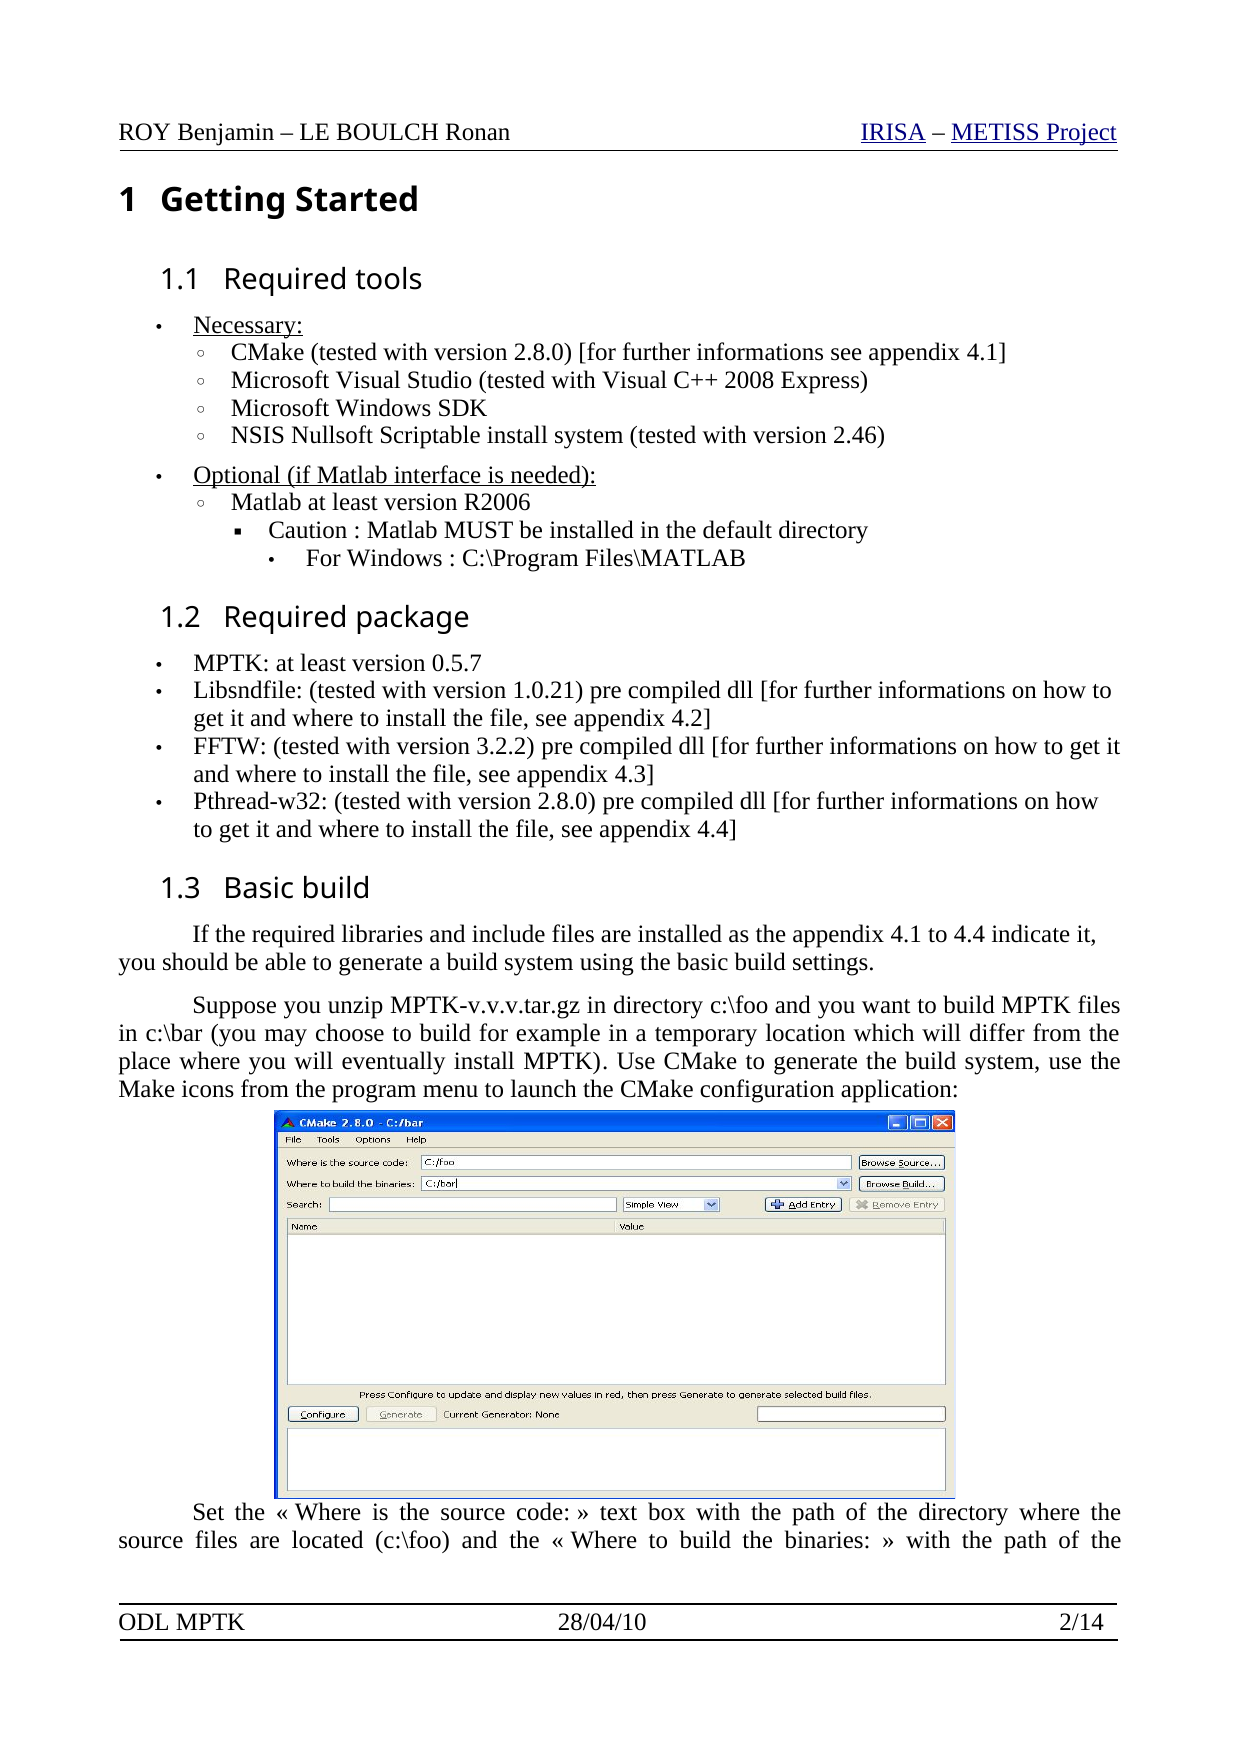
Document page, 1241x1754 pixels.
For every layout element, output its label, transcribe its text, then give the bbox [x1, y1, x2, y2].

subtitle Required package [118, 597, 1122, 636]
subtitle Getting Started [118, 175, 1122, 221]
list CMake (tested with version 2.8.0) [for further informations see appendix 4.1] [193, 338, 1122, 366]
list MPTK: at least version 0.5.7 [156, 649, 1122, 677]
subtitle Basic build [118, 868, 1122, 907]
list Optional (if Matlab interface is needed): [156, 461, 1122, 488]
subtitle Required tools [118, 258, 1122, 298]
list Microsoft Windows SDK [193, 394, 1122, 422]
list NSIS Nullsoft Scriptable install system (tested with version 2.46) [193, 422, 1122, 449]
list Pthread-w32: (tested with version 2.8.0) pre compiled dll [for further informations on how to get it and where to install the file, see appendix 4.4] [156, 787, 1122, 843]
list Microsoft Visual Studio (tested with Visual C++ 2008 Express) [193, 366, 1122, 394]
text Set the « Where is the source code: » text box with the path of the directory where the source files are located (c:\foo) and the « Where to build the binaries: » with the path of the [118, 1102, 1122, 1554]
list FFTW: (tested with version 3.2.2) pre compiled dll [for further informations on how to get it and where to install the file, see appendix 4.3] [156, 732, 1122, 787]
text Suppose you unzip MPTK-v.v.v.tar.gz in directory c:\foo and you want to build MPTK files in c:\bar (you may choose to build for example in a temporary location which will differ from the place where you will eventually install MPTK). Use CMake to generate the build system, use the Make icons from the program menu to launch the CMake configuration application: [118, 992, 1122, 1102]
text If the required libraries and include files are installed as the appendix 4.1 to 4.4 indicate it, you should be able to generate a build system using the basic build settings. [118, 920, 1122, 975]
list Caution : Matlab MUST be installed in the default directory [231, 516, 1122, 544]
picture [274, 1110, 956, 1499]
list For Windows : C:\Program Files\MATLAB [268, 544, 1122, 572]
list Necessary: [156, 311, 1122, 338]
list Matlab at least version R2006 [193, 488, 1122, 516]
list Libsndfile: (tested with version 1.0.21) pre compiled dll [for further informations on how to get it and where to install the file, see appendix 4.2] [156, 677, 1122, 732]
